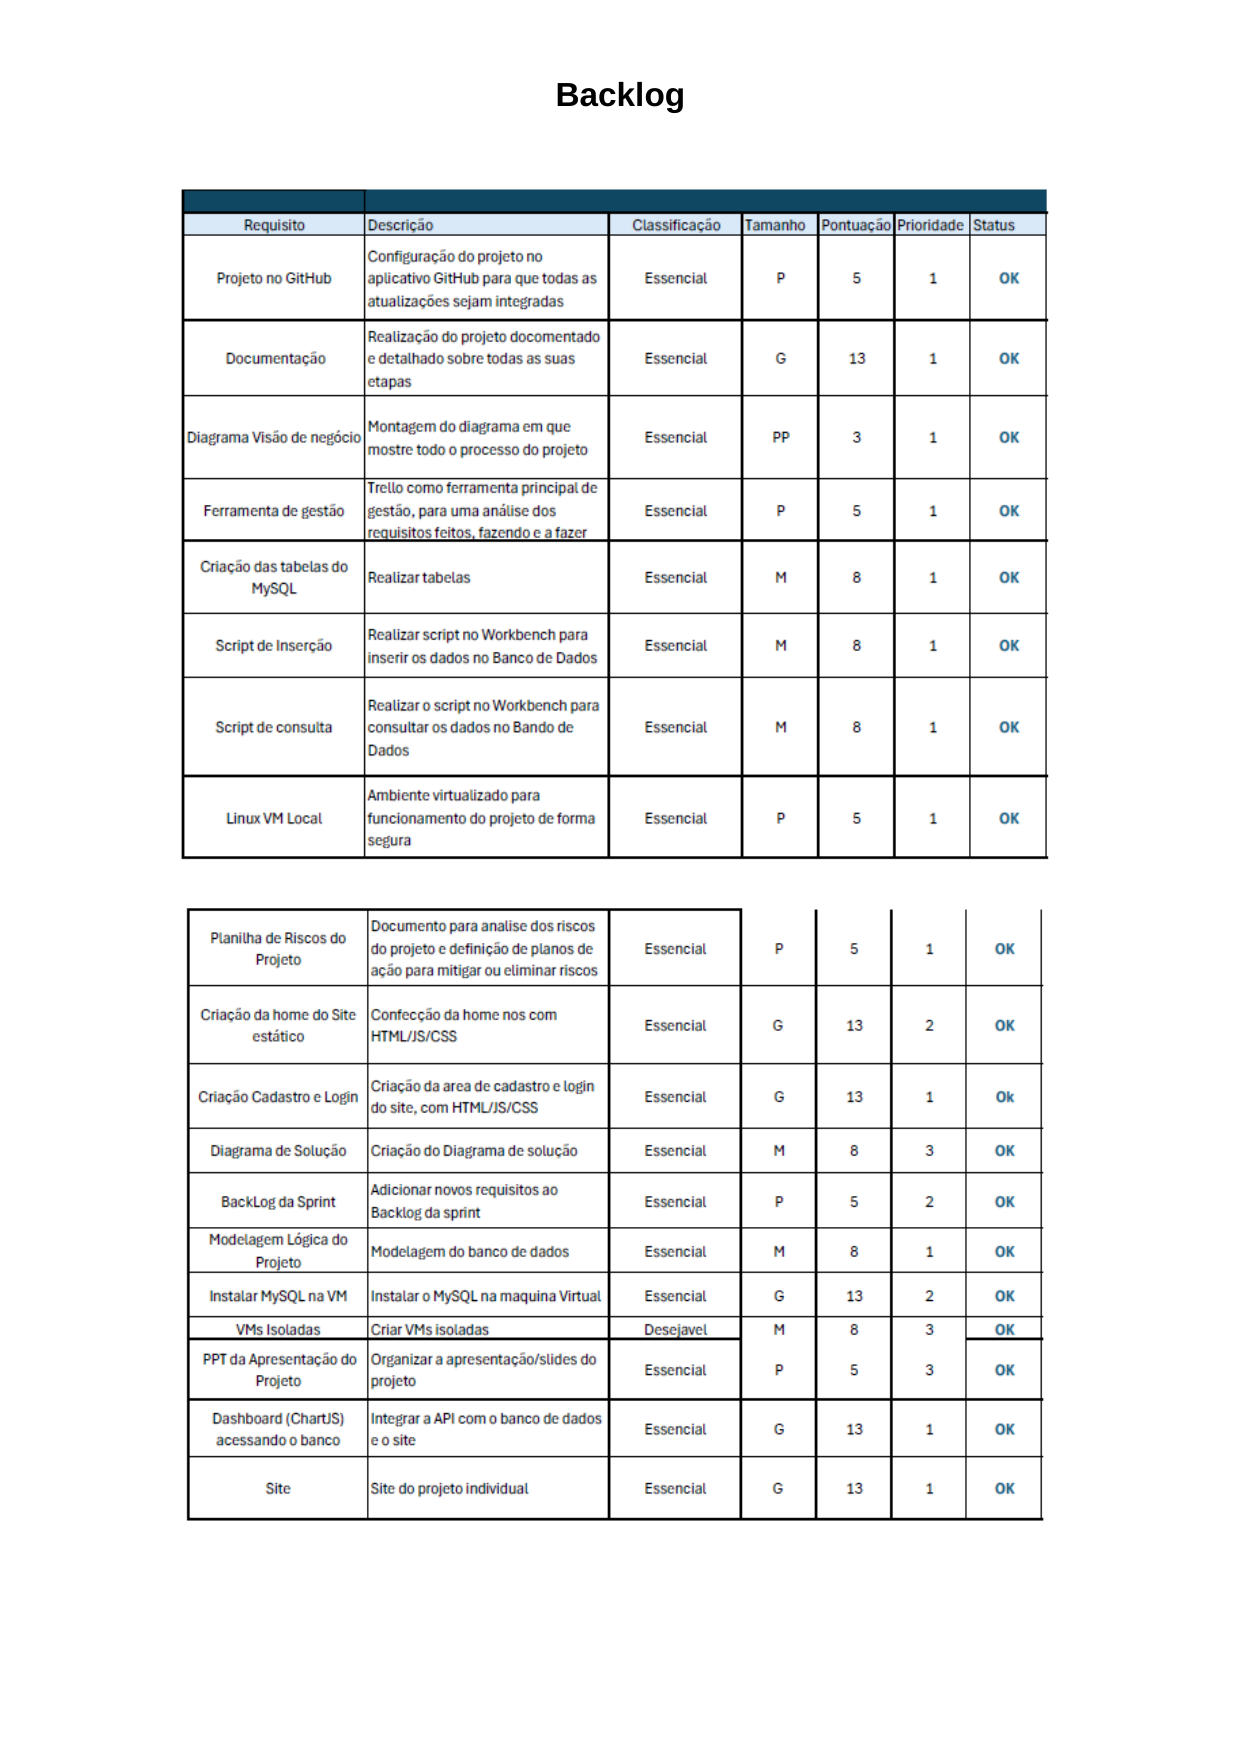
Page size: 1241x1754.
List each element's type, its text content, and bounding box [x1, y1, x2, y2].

subtitle Backlog [75, 75, 1165, 113]
